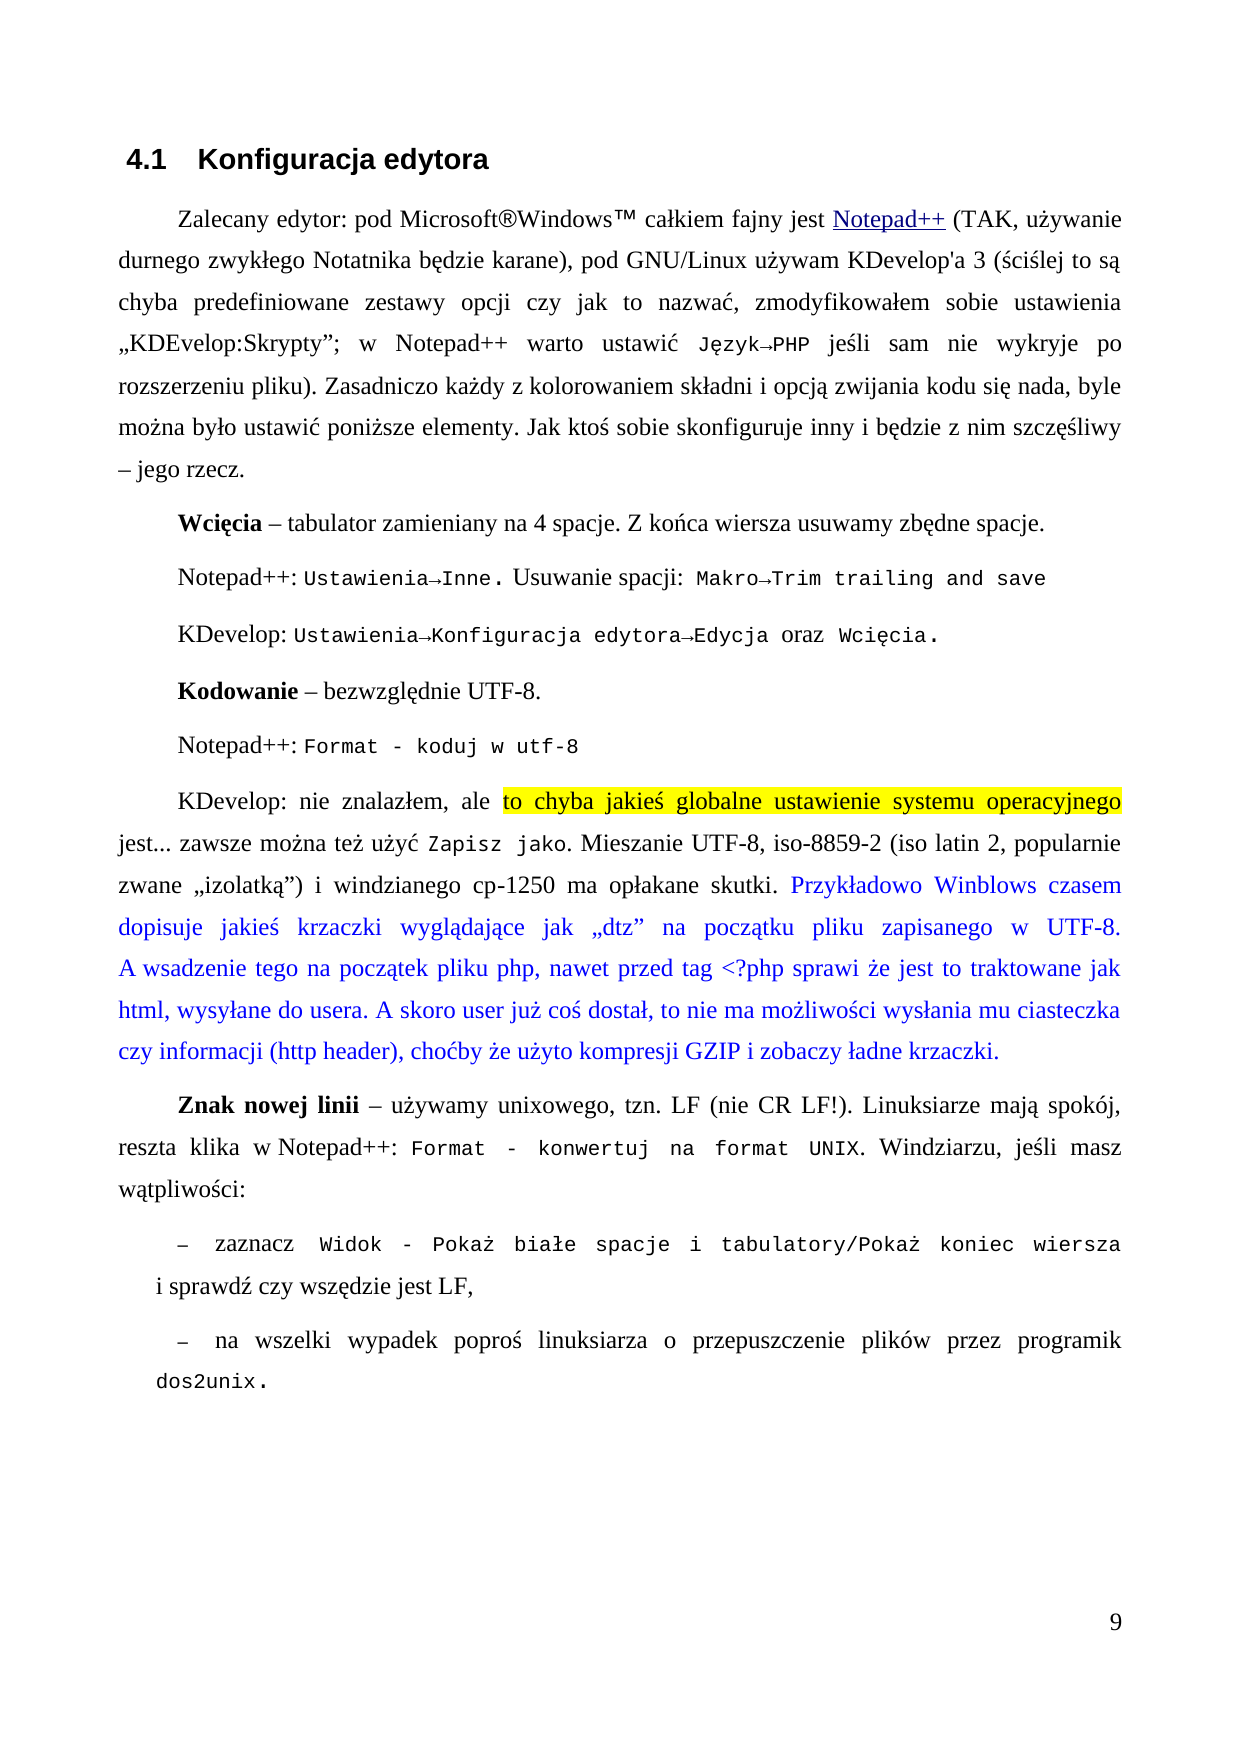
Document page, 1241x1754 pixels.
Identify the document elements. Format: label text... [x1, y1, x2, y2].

text Notepad++: Ustawienia→Inne. Usuwanie spacji: Makro→Trim trailing and save [118, 563, 1122, 593]
text KDevelop: nie znalazłem, ale to chyba jakieś globalne ustawienie systemu operacyjnego jest... zawsze można też użyć Zapisz jako. Mieszanie UTF-8, iso-8859-2 (iso latin 2, popularnie zwane „izolatką”) i windzianego cp‑1250 ma opłakane skutki. Przykładowo Winblows czasem dopisuje jakieś krzaczki wyglądające jak „dtz” na początku pliku zapisanego w UTF-8. A wsadzenie tego na początek pliku php, nawet przed tag <?php sprawi że jest to traktowane jak html, wysyłane do usera. A skoro user już coś dostał, to nie ma możliwości wysłania mu ciasteczka czy informacji (http header), choćby że użyto kompresji GZIP i zobaczy ładne krzaczki. [118, 787, 1122, 1065]
text KDevelop: Ustawienia→Konfiguracja edytora→Edycja oraz Wcięcia. [118, 620, 1122, 650]
list zaznacz Widok - Pokaż białe spacje i tabulatory/Pokaż koniec wiersza i sprawdź czy wszędzie jest LF, [118, 1229, 1122, 1299]
text Znak nowej linii – używamy unixowego, tzn. LF (nie CR LF!). Linuksiarze mają spokój, reszta klika w Notepad++: Format - konwertuj na format UNIX. Windziarzu, jeśli masz wątpliwości: [118, 1091, 1122, 1203]
text Wcięcia – tabulator zamieniany na 4 spacje. Z końca wiersza usuwamy zbędne spacje. [118, 509, 1122, 537]
subtitle Konfiguracja edytora [118, 143, 1122, 176]
text Notepad++: Format - koduj w utf-8 [118, 732, 1122, 760]
text Kodowanie – bezwzględnie UTF-8. [118, 677, 1122, 705]
list na wszelki wypadek poproś linuksiarza o przepuszczenie plików przez programik dos2unix. [118, 1326, 1122, 1396]
text Zalecany edytor: pod Microsoft®Windows™ całkiem fajny jest Notepad++ (TAK, używanie durnego zwykłego Notatnika będzie karane), pod GNU/Linux używam KDevelop'a 3 (ściślej to są chyba predefiniowane zestawy opcji czy jak to nazwać, zmodyfikowałem sobie ustawienia „KDEvelop:Skrypty”; w Notepad++ warto ustawić Język→PHP jeśli sam nie wykryje po rozszerzeniu pliku). Zasadniczo każdy z kolorowaniem składni i opcją zwijania kodu się nada, byle można było ustawić poniższe elementy. Jak ktoś sobie skonfiguruje inny i będzie z nim szczęśliwy – jego rzecz. [118, 204, 1122, 483]
